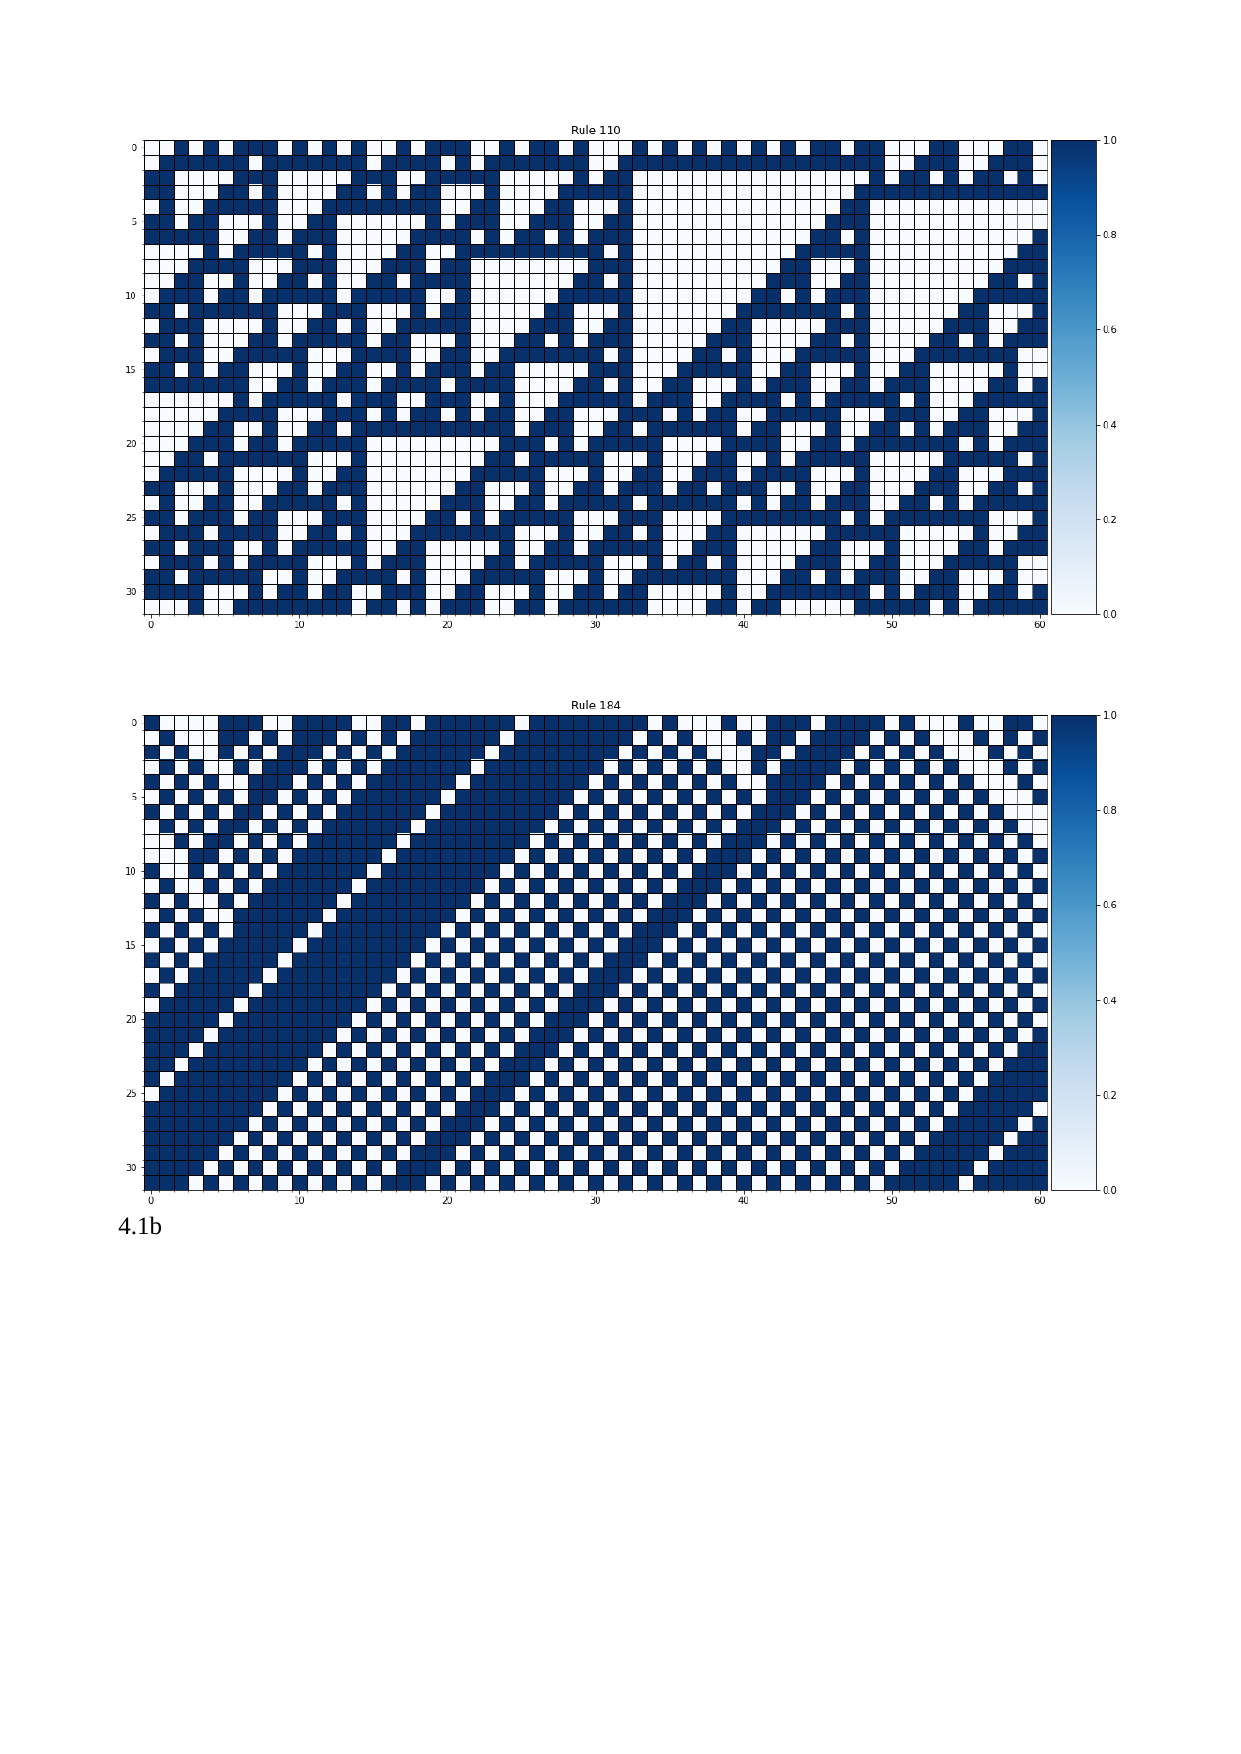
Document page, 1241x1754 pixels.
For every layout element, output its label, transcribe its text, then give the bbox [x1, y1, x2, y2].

picture [118, 118, 1123, 636]
text 4.1b [118, 1212, 1122, 1240]
picture [118, 693, 1123, 1212]
